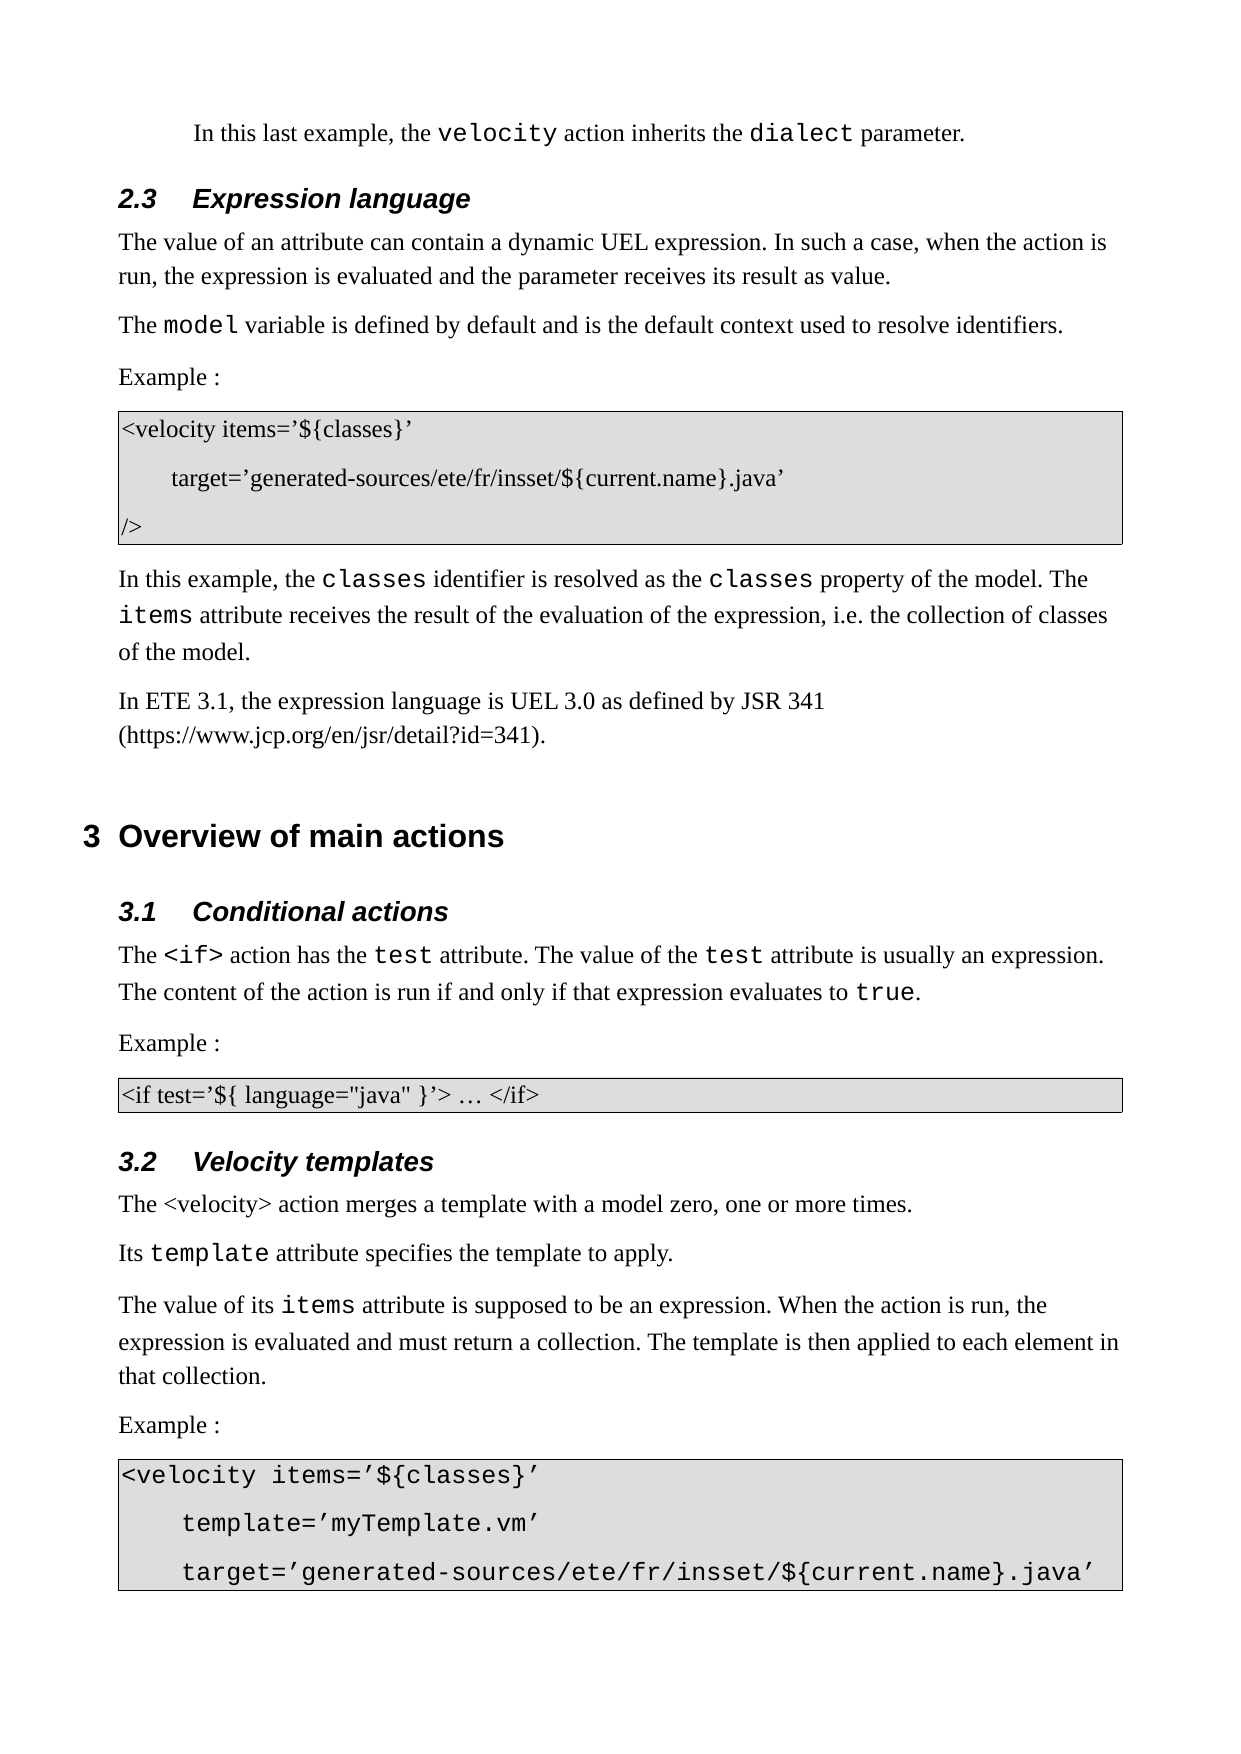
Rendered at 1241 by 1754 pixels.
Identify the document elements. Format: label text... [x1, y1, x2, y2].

text The model variable is defined by default and is the default context used to resolve identifiers. [118, 310, 1122, 341]
text Its template attribute specifies the template to apply. [118, 1238, 1122, 1269]
text The <velocity> action merges a template with a model zero, one or more times. [118, 1189, 1122, 1218]
list <velocity items=’${classes}’ [119, 412, 1122, 442]
text Example : [118, 362, 1122, 390]
text The value of an attribute can contain a dynamic UEL expression. In such a case, when the action is run, the expression is evaluated and the parameter receives its result as value. [118, 227, 1122, 290]
list target=’generated-sources/ete/fr/insset/${current.name}.java’ [119, 460, 1122, 492]
list In this last example, the velocity action inherits the dialect parameter. [156, 118, 1122, 149]
text In this example, the classes identifier is resolved as the classes property of the model. The items attribute receives the result of the evaluation of the expression, i.e. the collection of classes of the model. [118, 564, 1122, 666]
text <velocity items=’${classes}’ [119, 1460, 1122, 1491]
list target=’generated-sources/ete/fr/insset/${current.name}.java’ [119, 1556, 1122, 1590]
list <if test=’${ language="java" }’> … </if> [119, 1079, 1122, 1112]
text The <if> action has the test attribute. The value of the test attribute is usually an expression. The content of the action is run if and only if that expression evaluates to true. [118, 940, 1122, 1008]
list /> [119, 509, 1122, 544]
text Example : [118, 1410, 1122, 1439]
text Example : [118, 1028, 1122, 1057]
subtitle Overview of main actions [83, 817, 1122, 854]
subtitle Conditional actions [118, 896, 1122, 928]
text The value of its items attribute is supposed to be an expression. When the action is run, the expression is evaluated and must return a collection. The template is then applied to each element in that collection. [118, 1290, 1122, 1390]
text In ETE 3.1, the expression language is UEL 3.0 as defined by JSR 341 (https://www.jcp.org/en/jsr/detail?id=341). [118, 686, 1122, 749]
subtitle Velocity templates [118, 1145, 1122, 1177]
subtitle Expression language [118, 182, 1122, 214]
text template=’myTemplate.vm’ [119, 1508, 1122, 1539]
